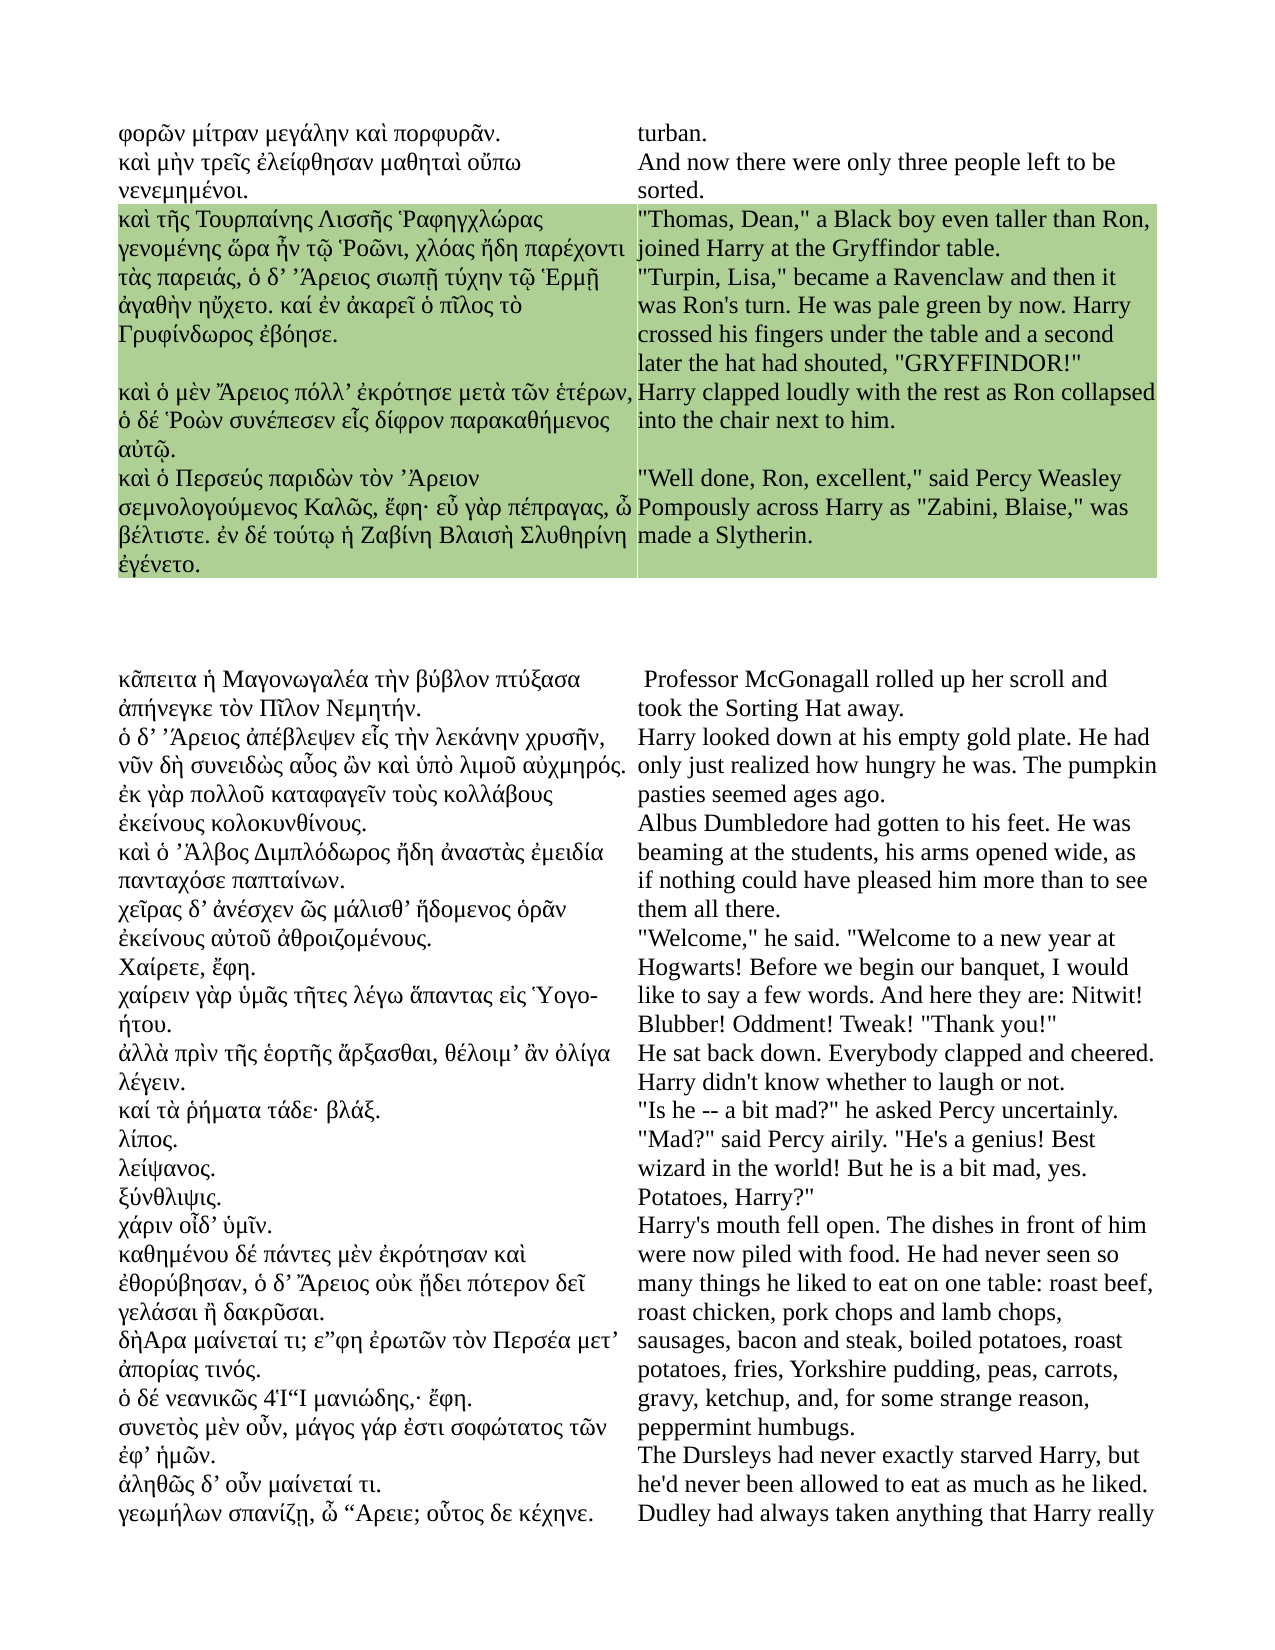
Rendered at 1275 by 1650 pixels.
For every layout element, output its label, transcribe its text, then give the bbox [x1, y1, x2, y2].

table_cell And now there were only three people left to be sorted. [638, 147, 1157, 204]
table_cell "Thomas, Dean," a Black boy even taller than Ron, joined Harry at the Gryffindor table. "Turpin, Lisa," became a Ravenclaw and then it was Ron's turn. He was pale green by now. Harry crossed his fingers under the table and a second later the hat had shouted, "GRYFFINDOR!" [638, 204, 1157, 377]
table_cell [638, 578, 1157, 607]
table_cell καὶ ὁ μὲν Ἄρειος πόλλ’ ἐκρότησε μετὰ τῶν ἑτέρων, ὁ δέ Ῥοὼν συνέπεσεν εἷς δίφρον παρακαθήμενος αὐτῷ. [118, 377, 637, 463]
table_cell Harry clapped loudly with the rest as Ron collapsed into the chair next to him. [638, 377, 1157, 463]
table_cell "Well done, Ron, excellent," said Percy Weasley Pompously across Harry as "Zabini, Blaise," was made a Slytherin. [638, 463, 1157, 578]
table_cell καὶ μὴν τρεῖς ἐλείφθησαν μαθηταὶ οὔπω νενεμημένοι. [118, 147, 637, 204]
table_cell [118, 607, 637, 636]
table_cell turban. [638, 118, 1157, 147]
table_cell καὶ ὁ Περσεύς παριδὼν τὸν ’Ἀρειον σεμνολογούμενος Καλῶς, ἔφη· εὖ γὰρ πέπραγας, ὦ βέλτιστε. ἐν δέ τούτῳ ἡ Ζαβίνη Βλαισὴ Σλυθηρίνη ἐγένετο. [118, 463, 637, 578]
table_cell φορῶν μίτραν μεγάλην καὶ πορφυρᾶν. [118, 118, 637, 147]
table_cell [638, 607, 1157, 636]
table_cell κᾶπειτα ἡ Μαγονωγαλέα τὴν βύβλον πτύξασα ἀπήνεγκε τὸν Πῖλον Νεμητήν. ὁ δ’ ’Άρειος ἀπέβλεψεν εἷς τὴν λεκάνην χρυσῆν, νῦν δὴ συνειδὼς αὖος ὢν καὶ ὑπὸ λιμοῦ αὐχμηρός. ἐκ γὰρ πολλοῦ καταφαγεῖν τοὺς κολλάβους ἐκείνους κολοκυνθίνους. καὶ ὁ ’Ἁλβος Διμπλόδωρος ἤδη ἀναστὰς ἐμειδία πανταχόσε παπταίνων. χεῖρας δ’ ἀνέσχεν ῶς μάλισθ’ ἥδομενος ὁρᾶν ἐκείνους αὐτοῦ ἀθροιζομένους. Χαίρετε, ἔφη. χαίρειν γὰρ ὑμᾶς τῆτες λέγω ἅπαντας εἰς Ὑογο- ήτου. ἀλλὰ πρὶν τῆς ἑορτῆς ἄρξασθαι, θέλοιμ’ ἂν ὀλίγα λέγειν. καί τὰ ῥήματα τάδε· βλάξ. λίπος. λείψανος. ξύνθλιψις. χάριν οἶδ’ ὑμῖν. καθημένου δέ πάντες μὲν ἐκρότησαν καὶ ἐθορύβησαν, ὁ δ’ Ἄρειος οὐκ ᾔδει πότερον δεῖ γελάσαι ἢ δακρῦσαι. δὴΑρα μαίνεταί τι; ε”φη ἐρωτῶν τὸν Περσέα μετ’ ἀπορίας τινός. ὁ δέ νεανικῶς 4Ἱ“Ι μανιώδης,· ἔφη. συνετὸς μὲν οὖν, μάγος γάρ ἐστι σοφώτατος τῶν ἐφ’ ἡμῶν. ἀληθῶς δ’ οὖν μαίνεταί τι. γεωμήλων σπανίζῃ, ὦ “Αρειε; οὗτος δε κέχηνε. [118, 636, 637, 1527]
table_cell καὶ τῆς Τουρπαίνης Λισσῆς Ῥαφηγχλώρας γενομένης ὥρα ἦν τῷ Ῥοῶνι, χλόας ἤδη παρέχοντι τὰς παρειάς, ὁ δ’ ’Άρειος σιωπῇ τύχην τῷ Ἑρμῇ ἀγαθὴν ηὔχετο. καί ἐν ἀκαρεῖ ὁ πῖλος τὸ Γρυφίνδωρος ἐβόησε. [118, 204, 637, 377]
table_cell Professor McGonagall rolled up her scroll and took the Sorting Hat away. Harry looked down at his empty gold plate. He had only just realized how hungry he was. The pumpkin pasties seemed ages ago. Albus Dumbledore had gotten to his feet. He was beaming at the students, his arms opened wide, as if nothing could have pleased him more than to see them all there. "Welcome," he said. "Welcome to a new year at Hogwarts! Before we begin our banquet, I would like to say a few words. And here they are: Nitwit! Blubber! Oddment! Tweak! "Thank you!" He sat back down. Everybody clapped and cheered. Harry didn't know whether to laugh or not. "Is he -- a bit mad?" he asked Percy uncertainly. "Mad?" said Percy airily. "He's a genius! Best wizard in the world! But he is a bit mad, yes. Potatoes, Harry?" Harry's mouth fell open. The dishes in front of him were now piled with food. He had never seen so many things he liked to eat on one table: roast beef, roast chicken, pork chops and lamb chops, sausages, bacon and steak, boiled potatoes, roast potatoes, fries, Yorkshire pudding, peas, carrots, gravy, ketchup, and, for some strange reason, peppermint humbugs. The Dursleys had never exactly starved Harry, but he'd never been allowed to eat as much as he liked. Dudley had always taken anything that Harry really [638, 636, 1157, 1527]
table_cell [118, 578, 637, 607]
